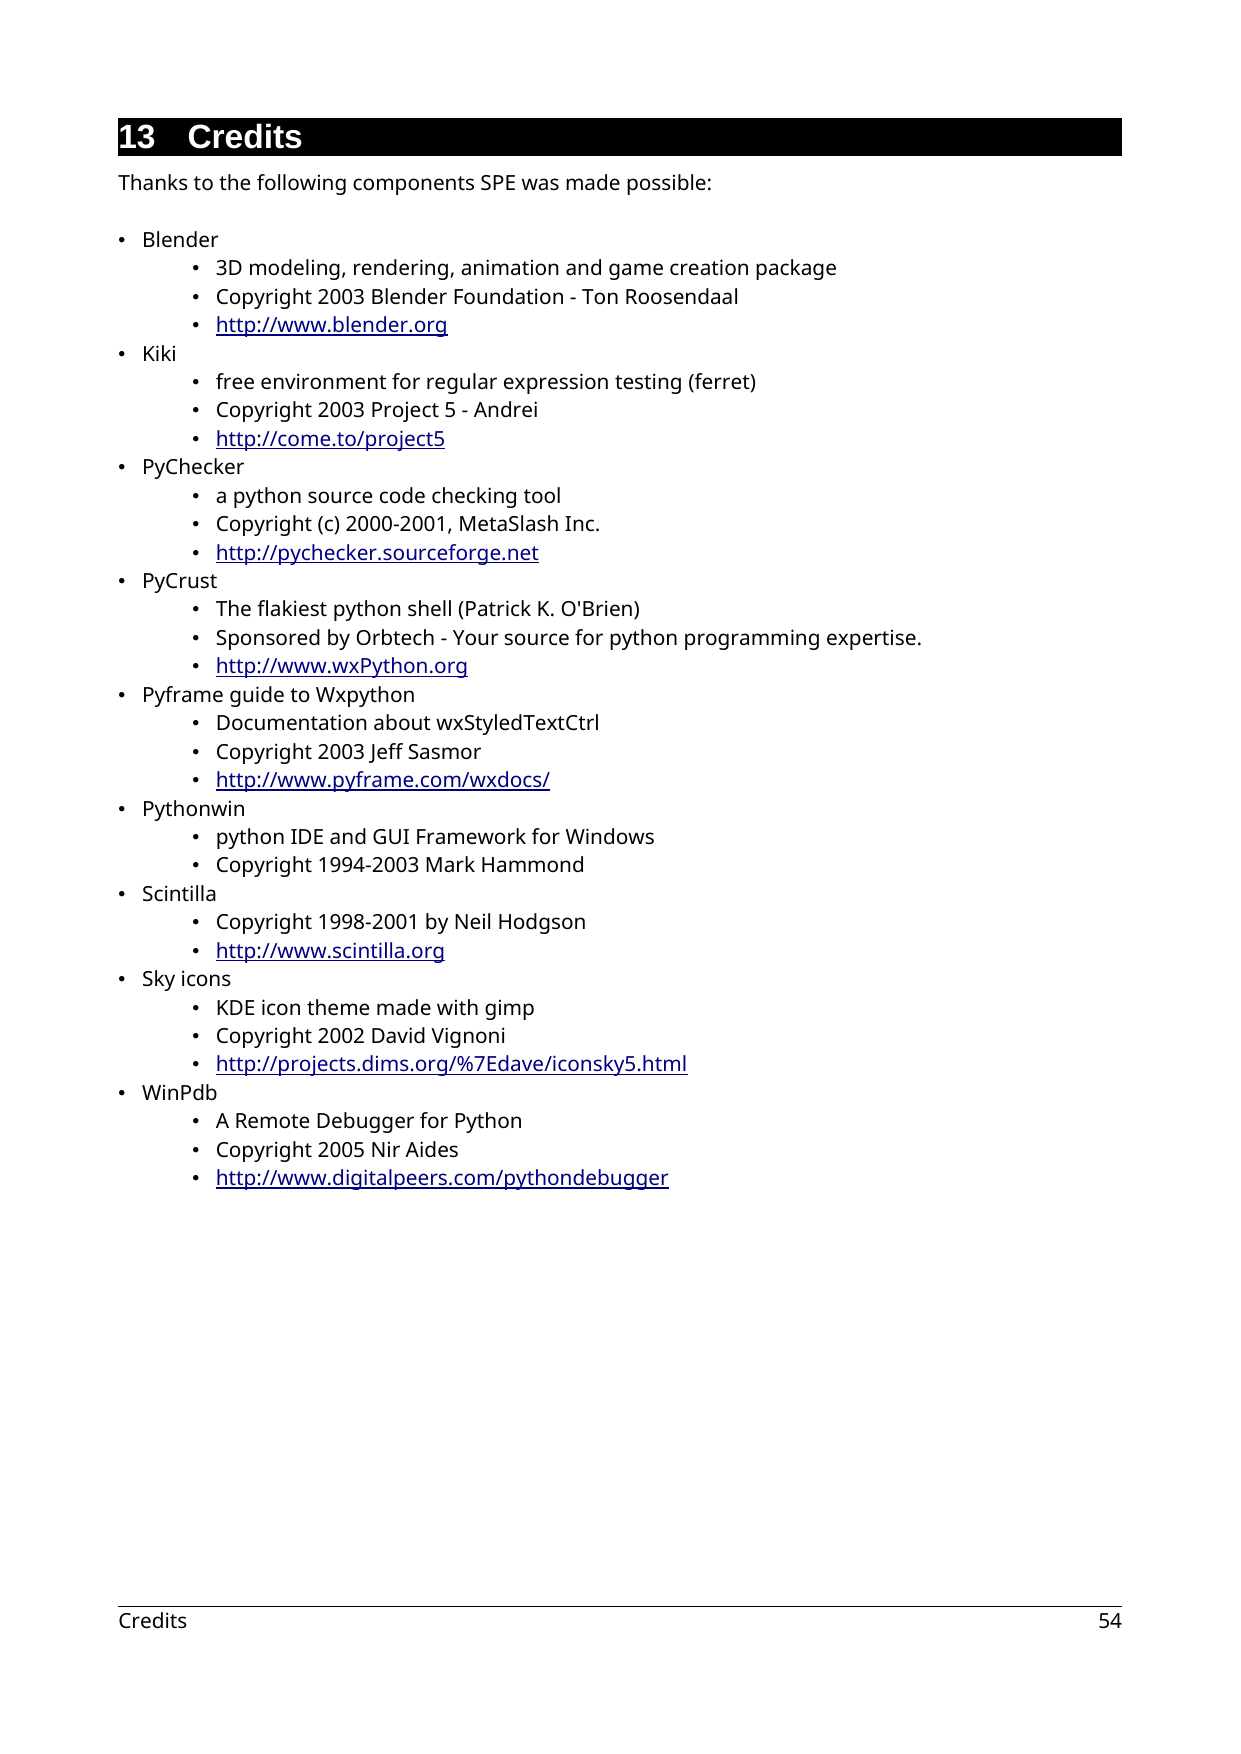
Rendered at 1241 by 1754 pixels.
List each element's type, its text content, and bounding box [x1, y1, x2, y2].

list Pyframe guide to Wxpython [118, 680, 1122, 708]
list http://www.blender.org [192, 310, 1122, 339]
list Copyright 1998-2001 by Neil Hodgson [192, 907, 1122, 936]
list http://www.wxPython.org [192, 651, 1122, 680]
list The flakiest python shell (Patrick K. O'Brien) [192, 594, 1122, 623]
list http://www.pyframe.com/wxdocs/ [192, 765, 1122, 794]
list http://pychecker.sourceforge.net [192, 538, 1122, 566]
list http://come.to/project5 [192, 424, 1122, 452]
list Copyright 2003 Jeff Sasmor [192, 737, 1122, 765]
list http://www.digitalpeers.com/pythondebugger [192, 1163, 1122, 1192]
list Pythonwin [118, 794, 1122, 822]
list KDE icon theme made with gimp [192, 993, 1122, 1021]
list python IDE and GUI Framework for Windows [192, 822, 1122, 851]
list Copyright (c) 2000-2001, MetaSlash Inc. [192, 509, 1122, 538]
list A Remote Debugger for Python [192, 1106, 1122, 1135]
list Scintilla [118, 879, 1122, 907]
list Copyright 2002 David Vignoni [192, 1021, 1122, 1049]
list Kiki [118, 339, 1122, 367]
list free environment for regular expression testing (ferret) [192, 367, 1122, 396]
list Sky icons [118, 964, 1122, 993]
list 3D modeling, rendering, animation and game creation package [192, 253, 1122, 282]
list PyChecker [118, 452, 1122, 481]
list Documentation about wxStyledTextCtrl [192, 708, 1122, 737]
list Copyright 1994-2003 Mark Hammond [192, 851, 1122, 879]
list http://www.scintilla.org [192, 936, 1122, 964]
text Thanks to the following components SPE was made possible: [118, 168, 1122, 196]
subtitle Credits [118, 118, 1122, 156]
list PyCrust [118, 566, 1122, 594]
list Copyright 2003 Project 5 - Andrei [192, 396, 1122, 424]
list Blender [118, 225, 1122, 253]
list WinPdb [118, 1078, 1122, 1106]
list Copyright 2003 Blender Foundation - Ton Roosendaal [192, 282, 1122, 310]
list Copyright 2005 Nir Aides [192, 1135, 1122, 1163]
list http://projects.dims.org/%7Edave/iconsky5.html [192, 1049, 1122, 1078]
list Sponsored by Orbtech - Your source for python programming expertise. [192, 623, 1122, 651]
list a python source code checking tool [192, 481, 1122, 509]
